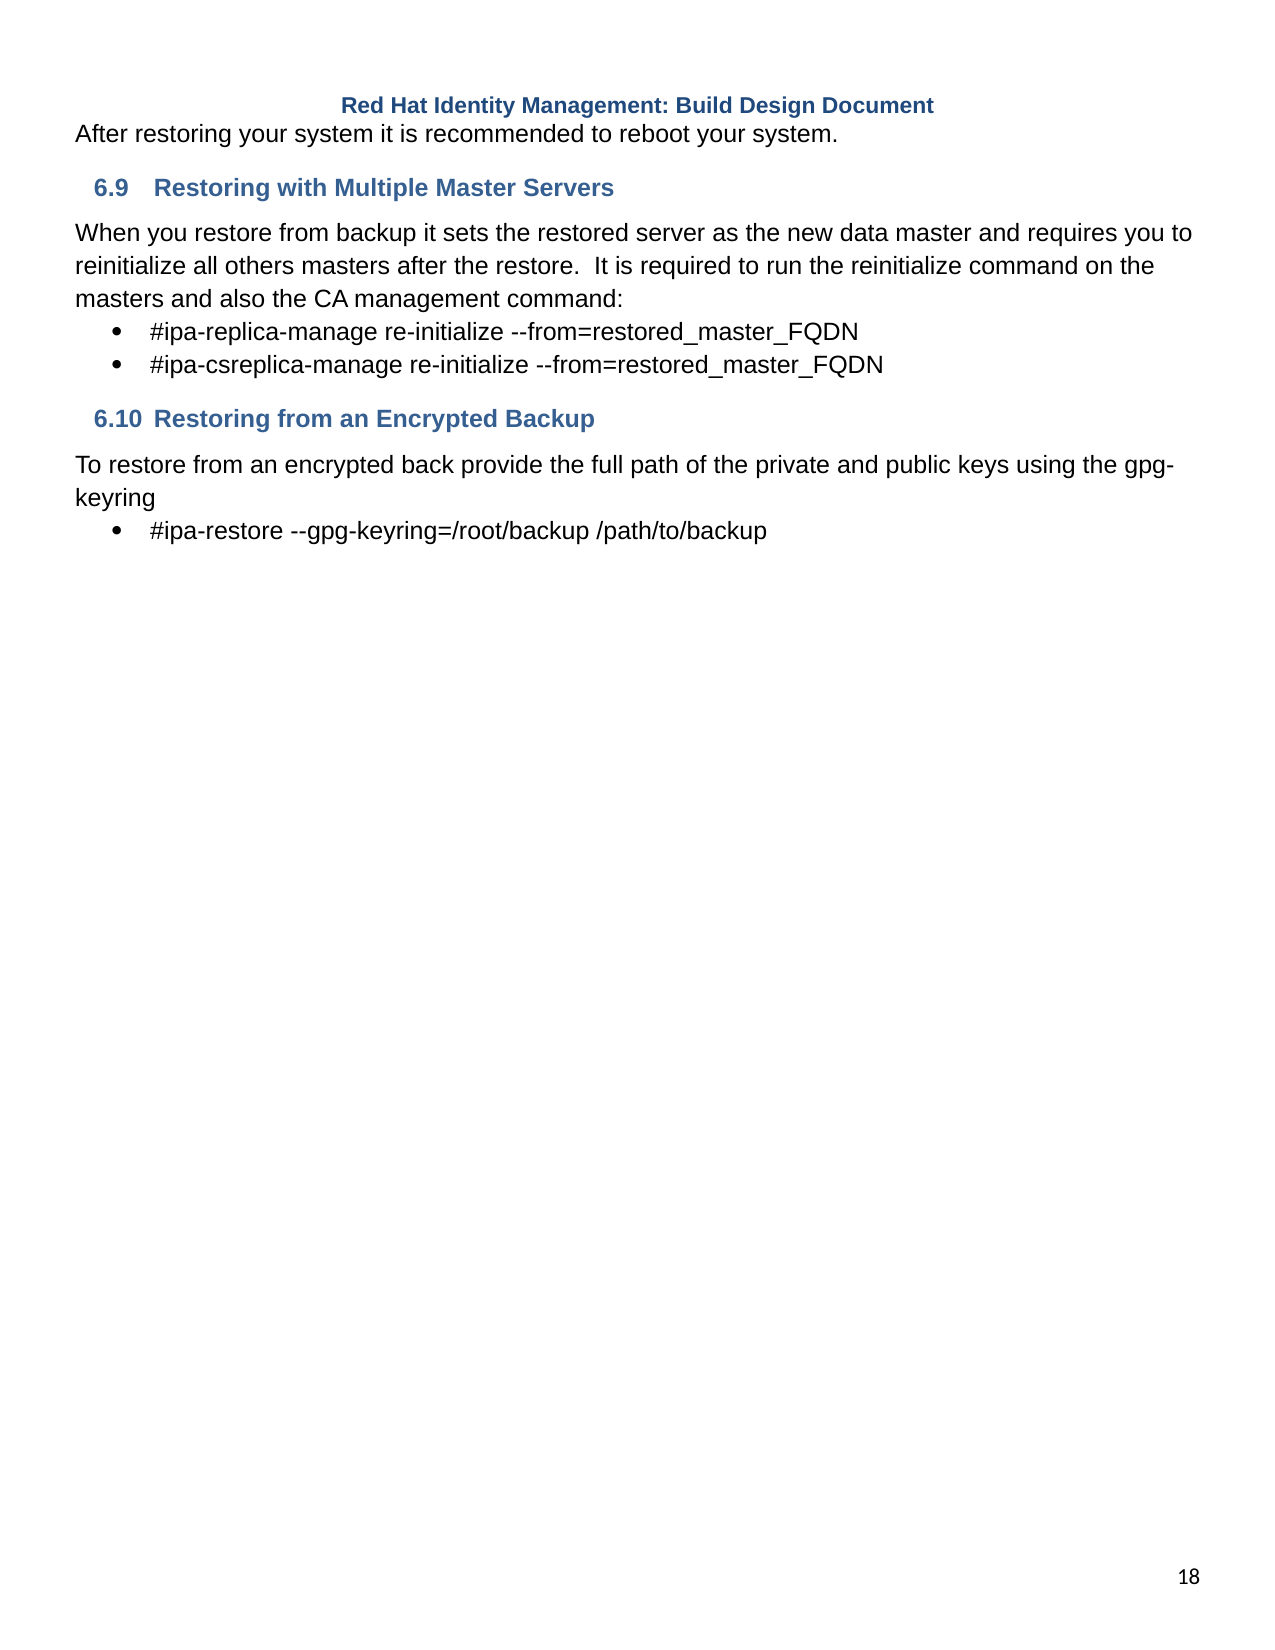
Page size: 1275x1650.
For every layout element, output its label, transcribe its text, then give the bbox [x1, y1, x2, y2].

list #ipa-restore --gpg-keyring=/root/backup /path/to/backup [112, 516, 1200, 545]
subtitle Restoring from an Encrypted Backup [94, 404, 1200, 433]
list #ipa-replica-manage re-initialize --from=restored_master_FQDN [112, 317, 1200, 346]
list #ipa-csreplica-manage re-initialize --from=restored_master_FQDN [112, 350, 1200, 379]
text After restoring your system it is recommended to reboot your system. [75, 119, 1200, 148]
list To restore from an encrypted back provide the full path of the private and public keys using the gpg-keyring [75, 450, 1200, 512]
list When you restore from backup it sets the restored server as the new data master and requires you to reinitialize all others masters after the restore. It is required to run the reinitialize command on the masters and also the CA management command: [75, 218, 1200, 313]
subtitle Restoring with Multiple Master Servers [94, 173, 1200, 201]
